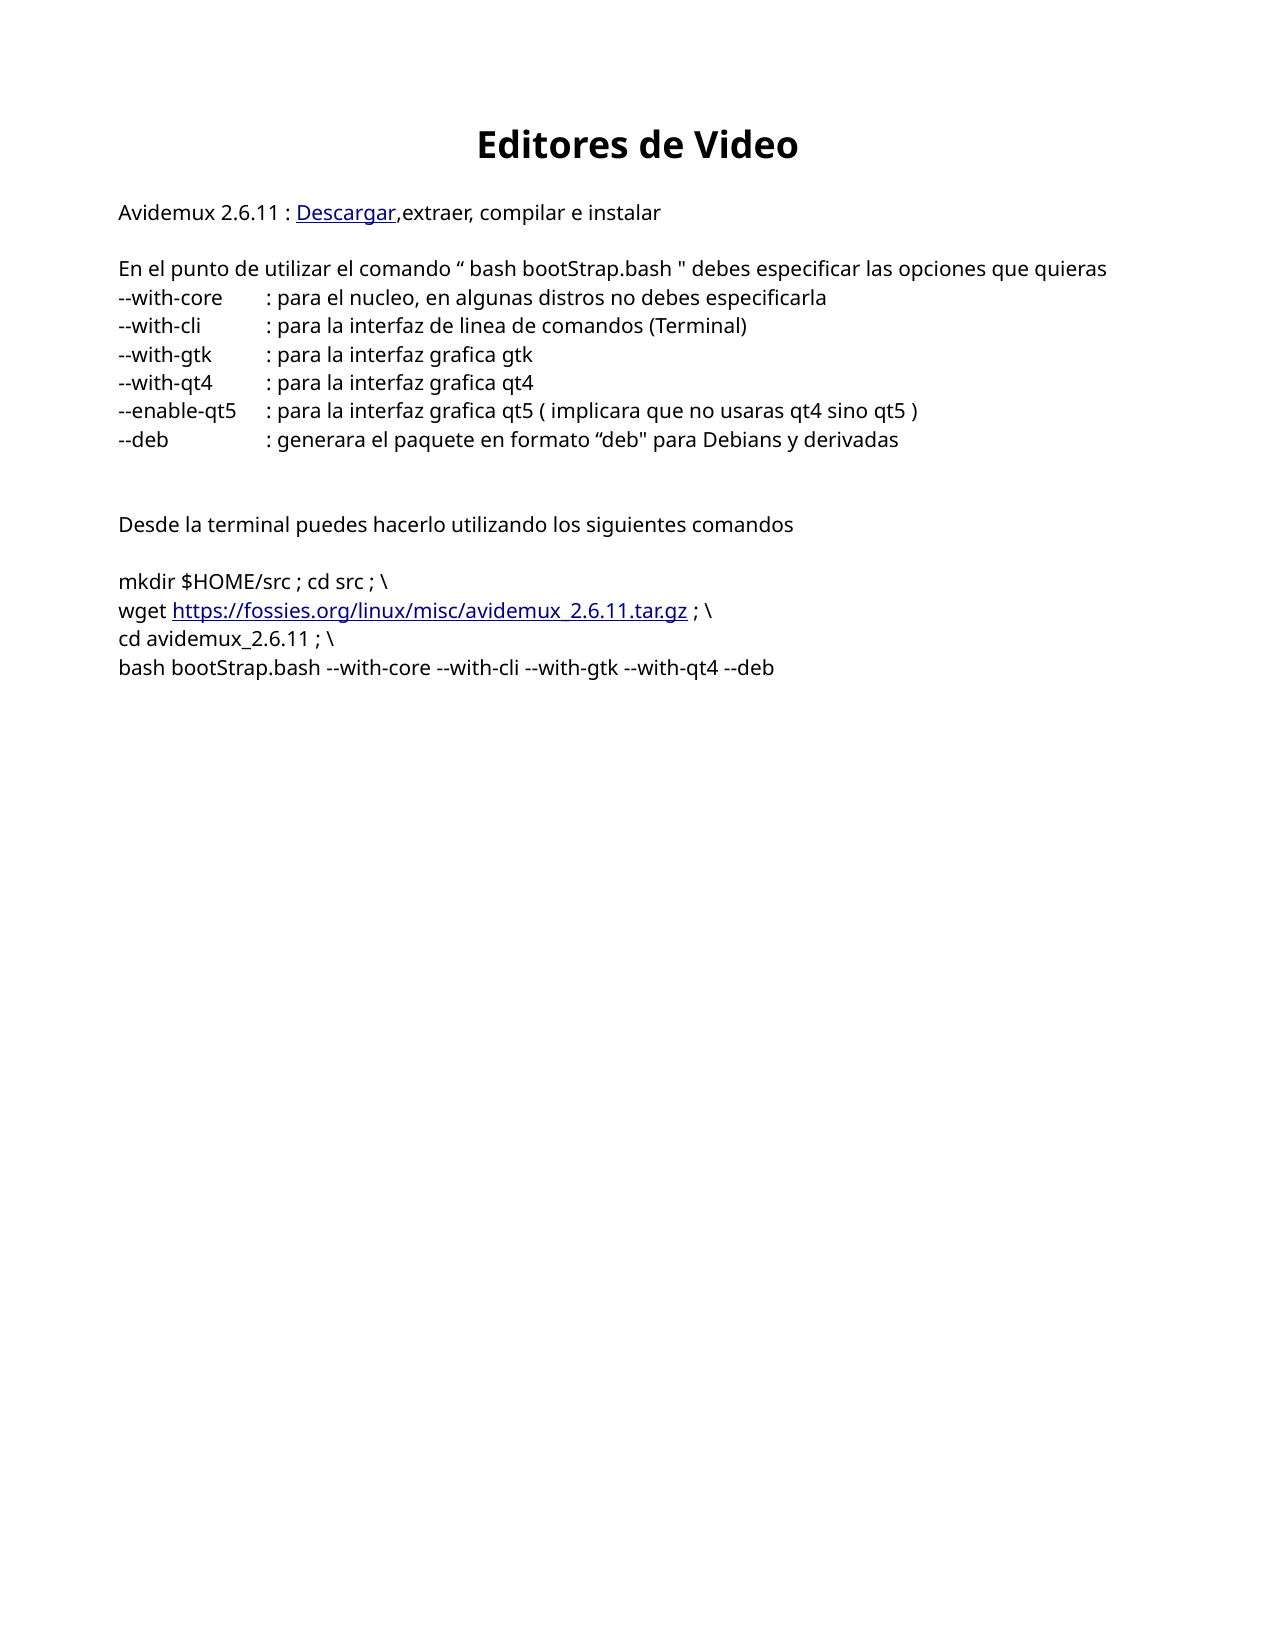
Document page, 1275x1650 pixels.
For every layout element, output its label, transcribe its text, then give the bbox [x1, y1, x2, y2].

text cd avidemux_2.6.11 ; \ [118, 624, 1157, 653]
text wget https://fossies.org/linux/misc/avidemux_2.6.11.tar.gz ; \ [118, 596, 1157, 624]
text En el punto de utilizar el comando “ bash bootStrap.bash " debes especificar las opciones que quieras [118, 254, 1157, 283]
text --with-qt4 : para la interfaz grafica qt4 [118, 368, 1157, 397]
text --enable-qt5 : para la interfaz grafica qt5 ( implicara que no usaras qt4 sino qt5 ) [118, 397, 1157, 425]
text --with-gtk : para la interfaz grafica gtk [118, 340, 1157, 368]
text Avidemux 2.6.11 : Descargar,extraer, compilar e instalar [118, 198, 1157, 226]
text bash bootStrap.bash --with-core --with-cli --with-gtk --with-qt4 --deb [118, 653, 1157, 681]
text --deb : generara el paquete en formato “deb" para Debians y derivadas [118, 425, 1157, 453]
text --with-core : para el nucleo, en algunas distros no debes especificarla [118, 283, 1157, 311]
text Editores de Video [118, 118, 1157, 169]
text --with-cli : para la interfaz de linea de comandos (Terminal) [118, 311, 1157, 340]
text Desde la terminal puedes hacerlo utilizando los siguientes comandos [118, 510, 1157, 539]
text mkdir $HOME/src ; cd src ; \ [118, 567, 1157, 596]
